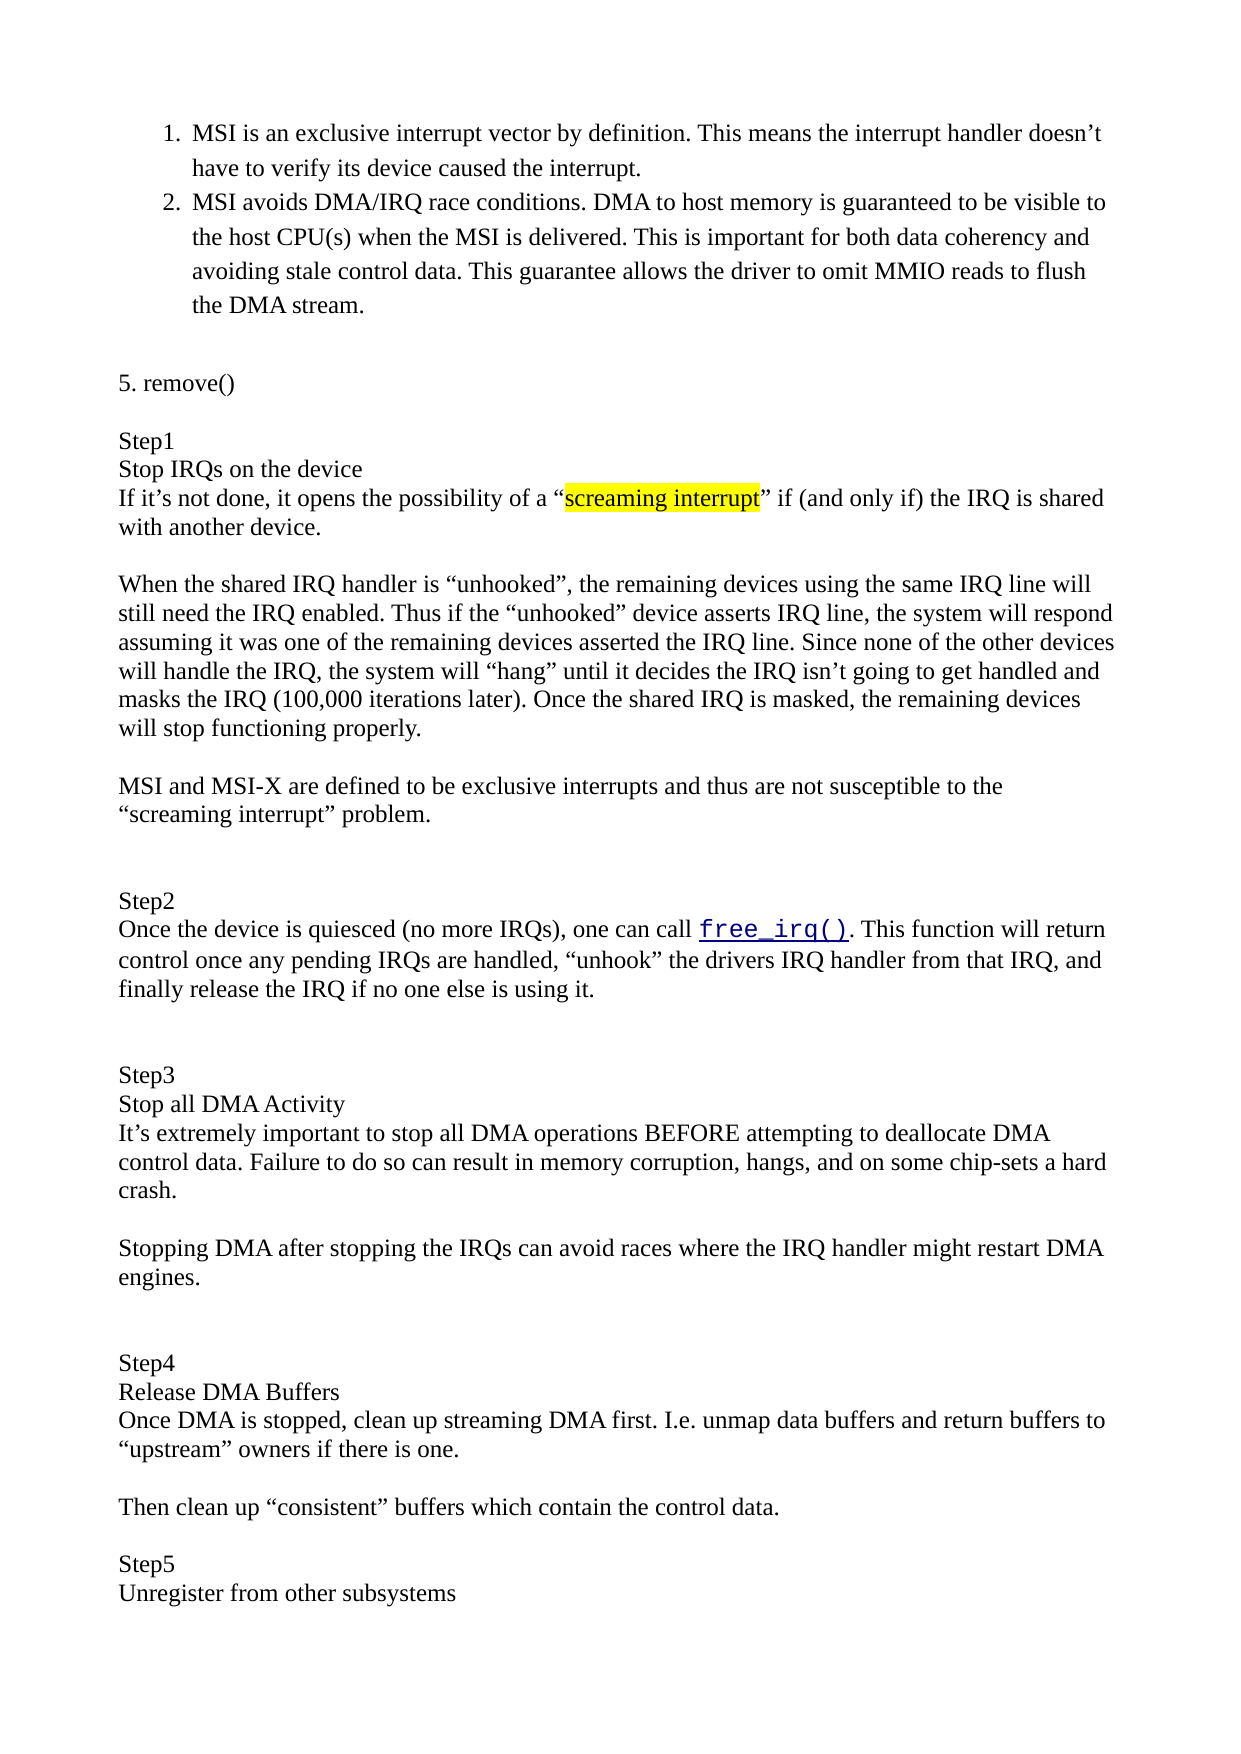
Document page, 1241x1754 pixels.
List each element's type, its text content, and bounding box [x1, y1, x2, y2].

list MSI is an exclusive interrupt vector by definition. This means the interrupt handler doesn’t have to verify its device caused the interrupt. [162, 118, 1122, 181]
text Then clean up “consistent” buffers which contain the control data. [118, 1492, 1122, 1520]
text 5. remove() [118, 368, 1122, 397]
text Step1 [118, 426, 1122, 454]
text Stop IRQs on the device [118, 454, 1122, 483]
text Once DMA is stopped, clean up streaming DMA first. I.e. unmap data buffers and return buffers to “upstream” owners if there is one. [118, 1405, 1122, 1463]
text When the shared IRQ handler is “unhooked”, the remaining devices using the same IRQ line will still need the IRQ enabled. Thus if the “unhooked” device asserts IRQ line, the system will respond assuming it was one of the remaining devices asserted the IRQ line. Since none of the other devices will handle the IRQ, the system will “hang” until it decides the IRQ isn’t going to get handled and masks the IRQ (100,000 iterations later). Once the shared IRQ is masked, the remaining devices will stop functioning properly. [118, 569, 1122, 742]
list MSI avoids DMA/IRQ race conditions. DMA to host memory is guaranteed to be visible to the host CPU(s) when the MSI is delivered. This is important for both data coherency and avoiding stale control data. This guarantee allows the driver to omit MMIO reads to flush the DMA stream. [162, 187, 1122, 319]
text Unregister from other subsystems [118, 1578, 1122, 1607]
text Stopping DMA after stopping the IRQs can avoid races where the IRQ handler might restart DMA engines. [118, 1233, 1122, 1290]
text Step5 [118, 1549, 1122, 1578]
text Release DMA Buffers [118, 1377, 1122, 1405]
text Step4 [118, 1348, 1122, 1377]
text Stop all DMA Activity [118, 1089, 1122, 1118]
text It’s extremely important to stop all DMA operations BEFORE attempting to deallocate DMA control data. Failure to do so can result in memory corruption, hangs, and on some chip-sets a hard crash. [118, 1118, 1122, 1204]
text MSI and MSI-X are defined to be exclusive interrupts and thus are not susceptible to the “screaming interrupt” problem. [118, 771, 1122, 828]
text Once the device is quiesced (no more IRQs), one can call free_irq(). This function will return control once any pending IRQs are handled, “unhook” the drivers IRQ handler from that IRQ, and finally release the IRQ if no one else is using it. [118, 914, 1122, 1003]
text Step2 [118, 886, 1122, 914]
text Step3 [118, 1060, 1122, 1089]
text If it’s not done, it opens the possibility of a “screaming interrupt” if (and only if) the IRQ is shared with another device. [118, 483, 1122, 541]
